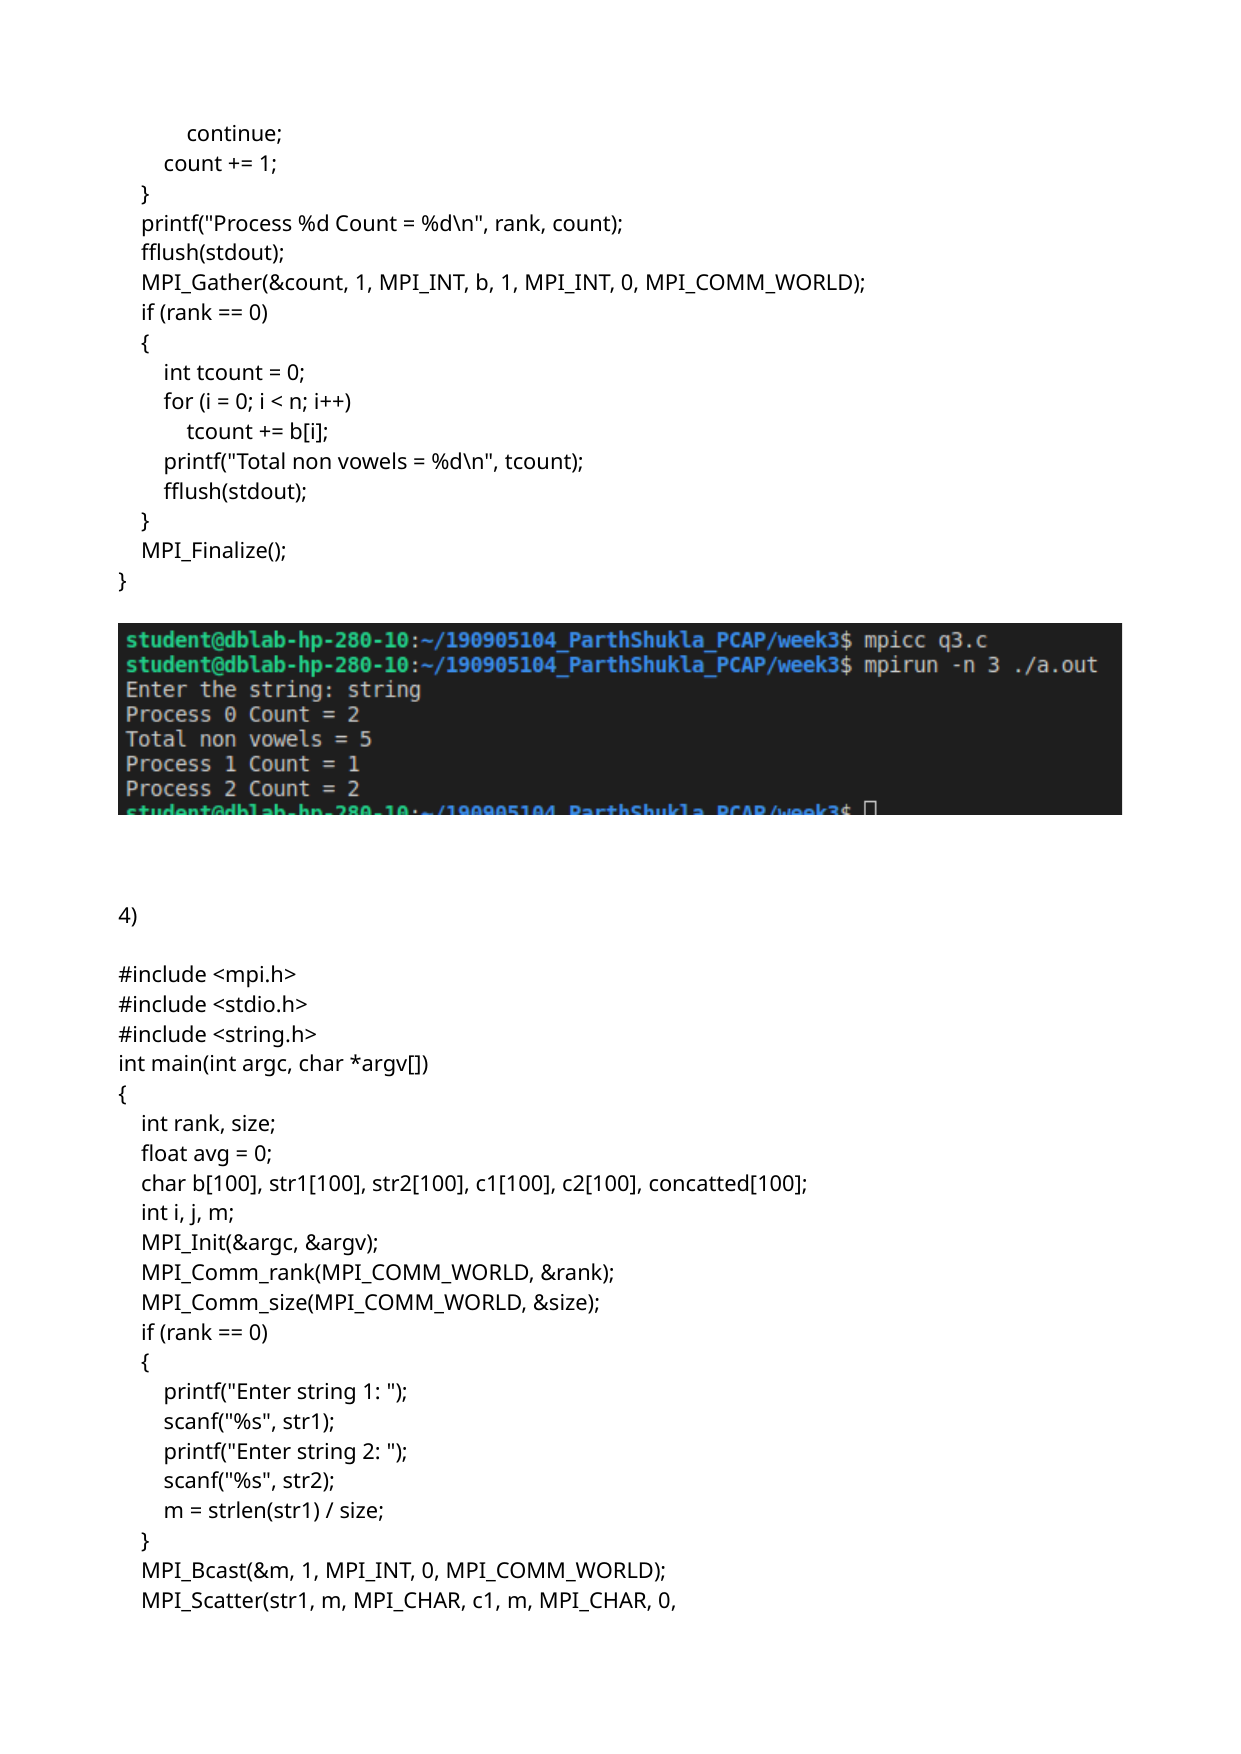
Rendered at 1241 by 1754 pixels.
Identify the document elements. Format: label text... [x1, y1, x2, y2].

text { [118, 1346, 1122, 1376]
text float avg = 0; [118, 1138, 1122, 1167]
text MPI_Gather(&count, 1, MPI_INT, b, 1, MPI_INT, 0, MPI_COMM_WORLD); [118, 267, 1122, 297]
text count += 1; [118, 148, 1122, 178]
text int tcount = 0; [118, 356, 1122, 386]
text scanf("%s", str1); [118, 1406, 1122, 1436]
text #include <mpi.h> [118, 959, 1122, 989]
text if (rank == 0) [118, 1316, 1122, 1346]
text MPI_Comm_rank(MPI_COMM_WORLD, &rank); [118, 1257, 1122, 1287]
text MPI_Init(&argc, &argv); [118, 1227, 1122, 1257]
text for (i = 0; i < n; i++) [118, 386, 1122, 416]
text m = strlen(str1) / size; [118, 1495, 1122, 1525]
text tcount += b[i]; [118, 416, 1122, 446]
text { [118, 327, 1122, 356]
text int i, j, m; [118, 1197, 1122, 1227]
text scanf("%s", str2); [118, 1465, 1122, 1495]
text printf("Enter string 2: "); [118, 1436, 1122, 1465]
text fflush(stdout); [118, 237, 1122, 267]
text printf("Process %d Count = %d\n", rank, count); [118, 207, 1122, 237]
text char b[100], str1[100], str2[100], c1[100], c2[100], concatted[100]; [118, 1167, 1122, 1197]
picture [118, 623, 1123, 815]
text } [118, 178, 1122, 207]
text continue; [118, 118, 1122, 148]
text MPI_Finalize(); [118, 535, 1122, 565]
text 4) [118, 900, 1122, 930]
text MPI_Comm_size(MPI_COMM_WORLD, &size); [118, 1287, 1122, 1316]
text #include <string.h> [118, 1018, 1122, 1048]
text int main(int argc, char *argv[]) [118, 1048, 1122, 1078]
text } [118, 505, 1122, 535]
text if (rank == 0) [118, 297, 1122, 327]
text int rank, size; [118, 1108, 1122, 1138]
text printf("Total non vowels = %d\n", tcount); [118, 446, 1122, 476]
text printf("Enter string 1: "); [118, 1376, 1122, 1406]
text #include <stdio.h> [118, 989, 1122, 1018]
text fflush(stdout); [118, 476, 1122, 505]
text MPI_Bcast(&m, 1, MPI_INT, 0, MPI_COMM_WORLD); [118, 1555, 1122, 1584]
text MPI_Scatter(str1, m, MPI_CHAR, c1, m, MPI_CHAR, 0, [118, 1584, 1122, 1614]
text } [118, 565, 1122, 595]
text { [118, 1078, 1122, 1108]
text } [118, 1525, 1122, 1555]
